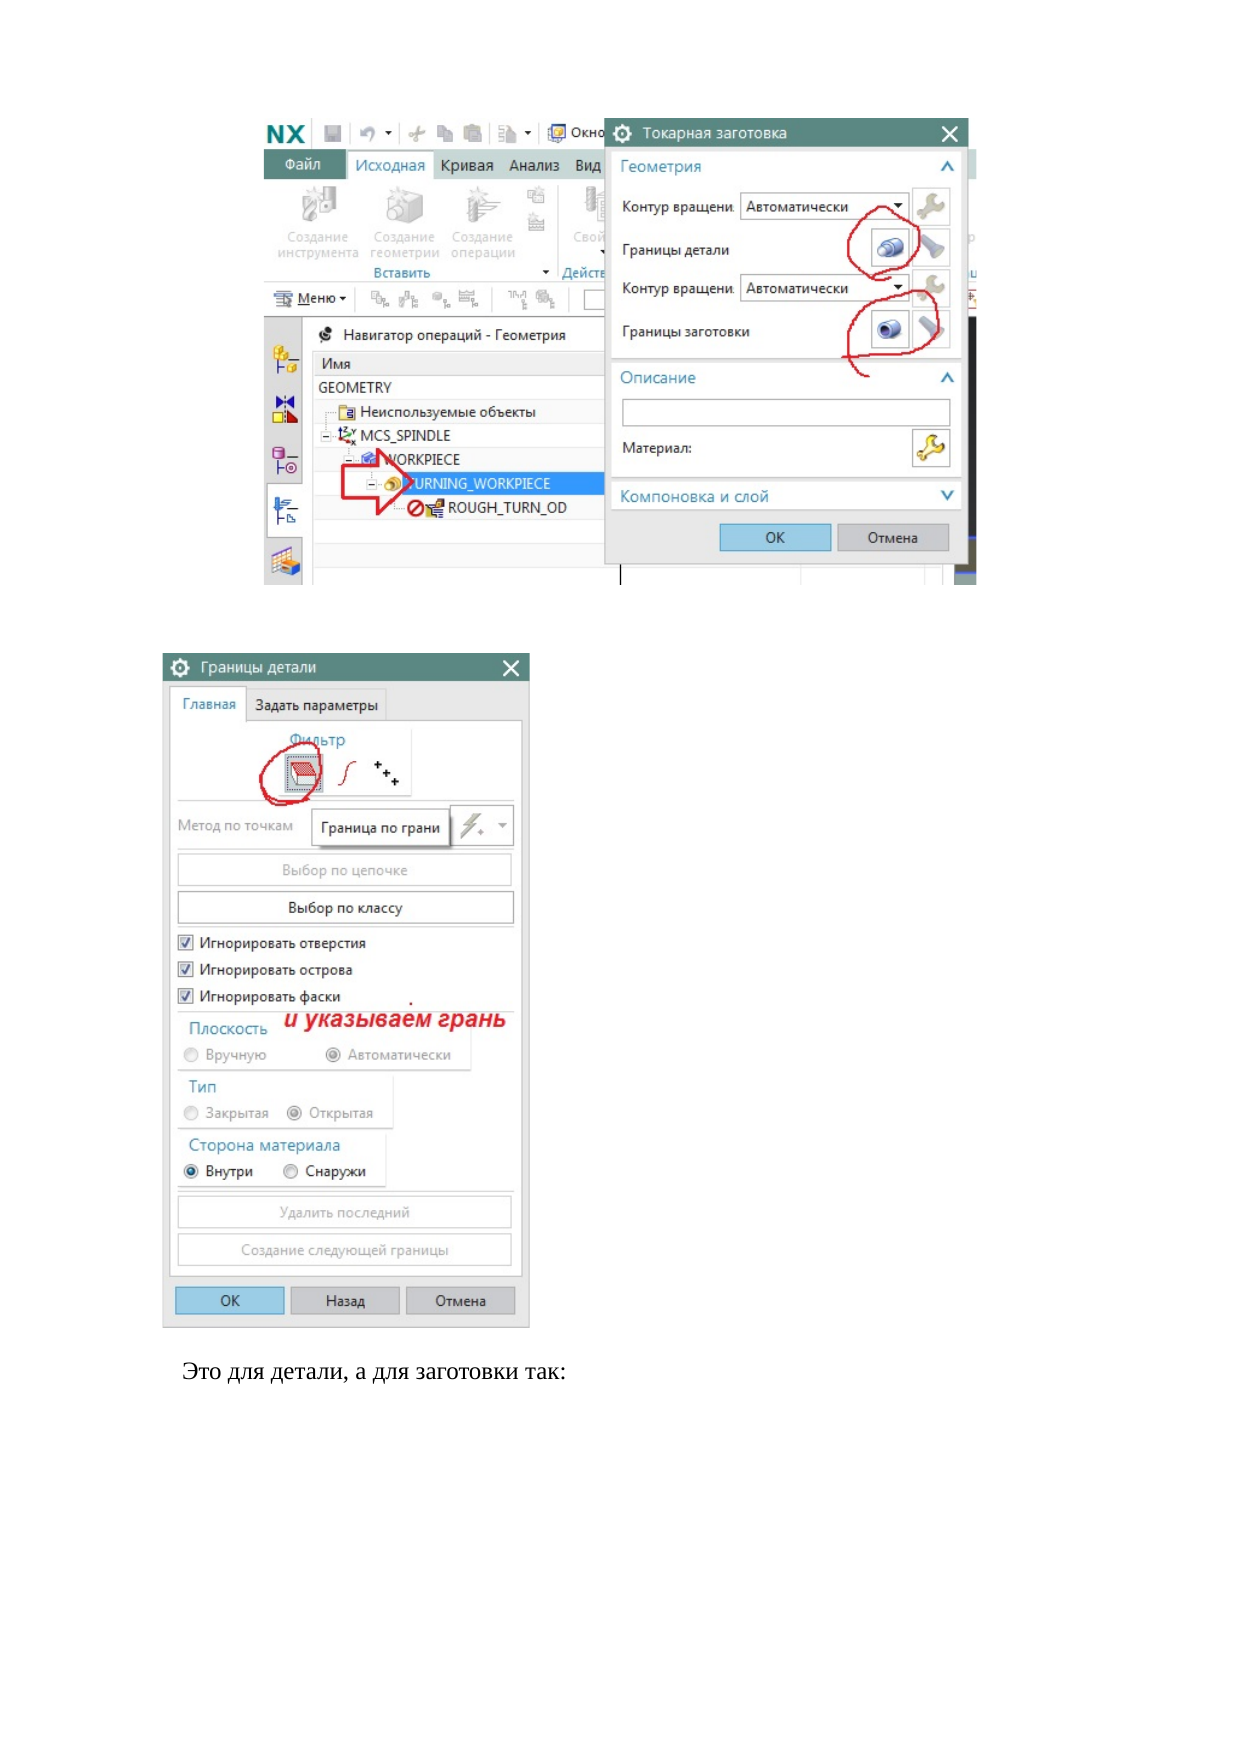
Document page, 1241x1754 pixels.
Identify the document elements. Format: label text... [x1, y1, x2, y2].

picture [162, 653, 530, 1328]
text Это для детали, а для заготовки так: [118, 1356, 1122, 1385]
picture [263, 118, 977, 585]
